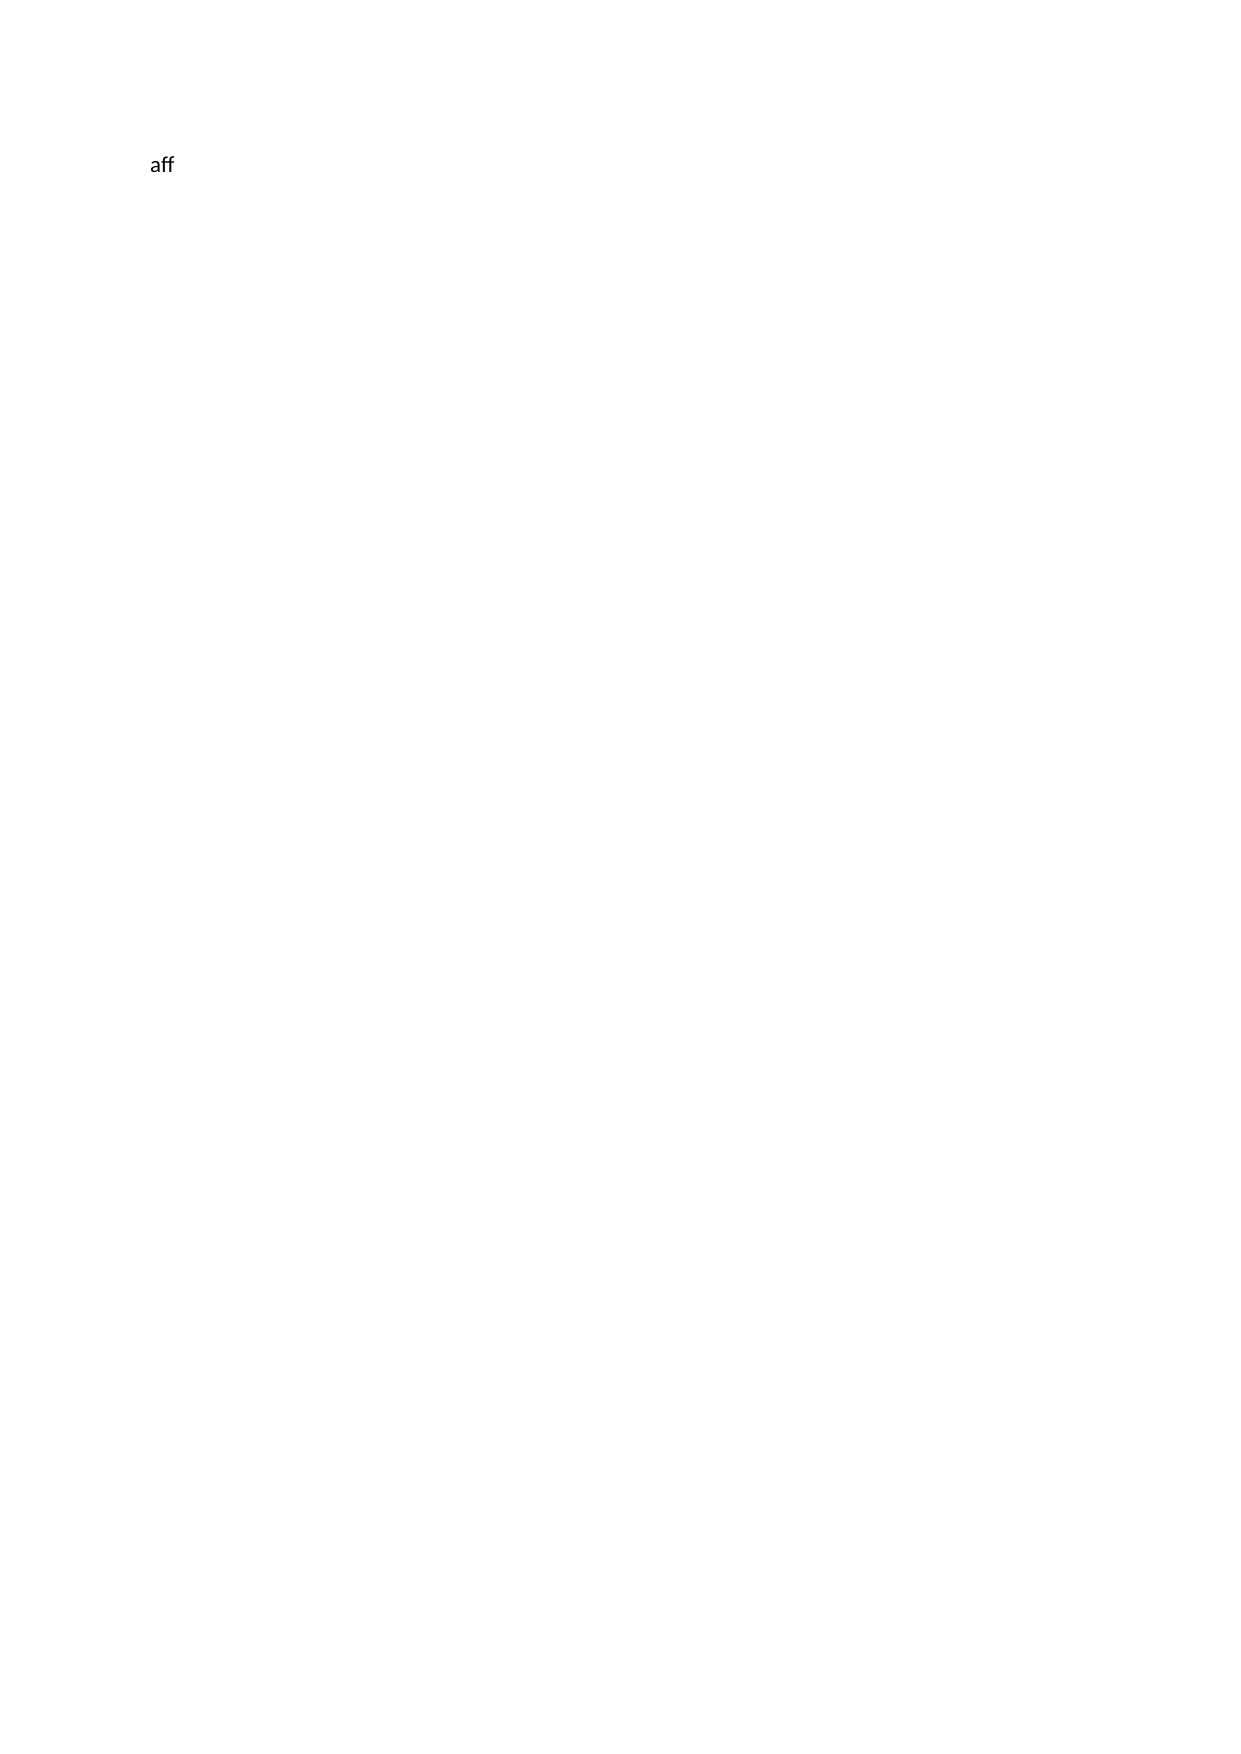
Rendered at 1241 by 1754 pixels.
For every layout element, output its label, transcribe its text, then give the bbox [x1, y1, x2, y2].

text aff [150, 150, 1090, 178]
